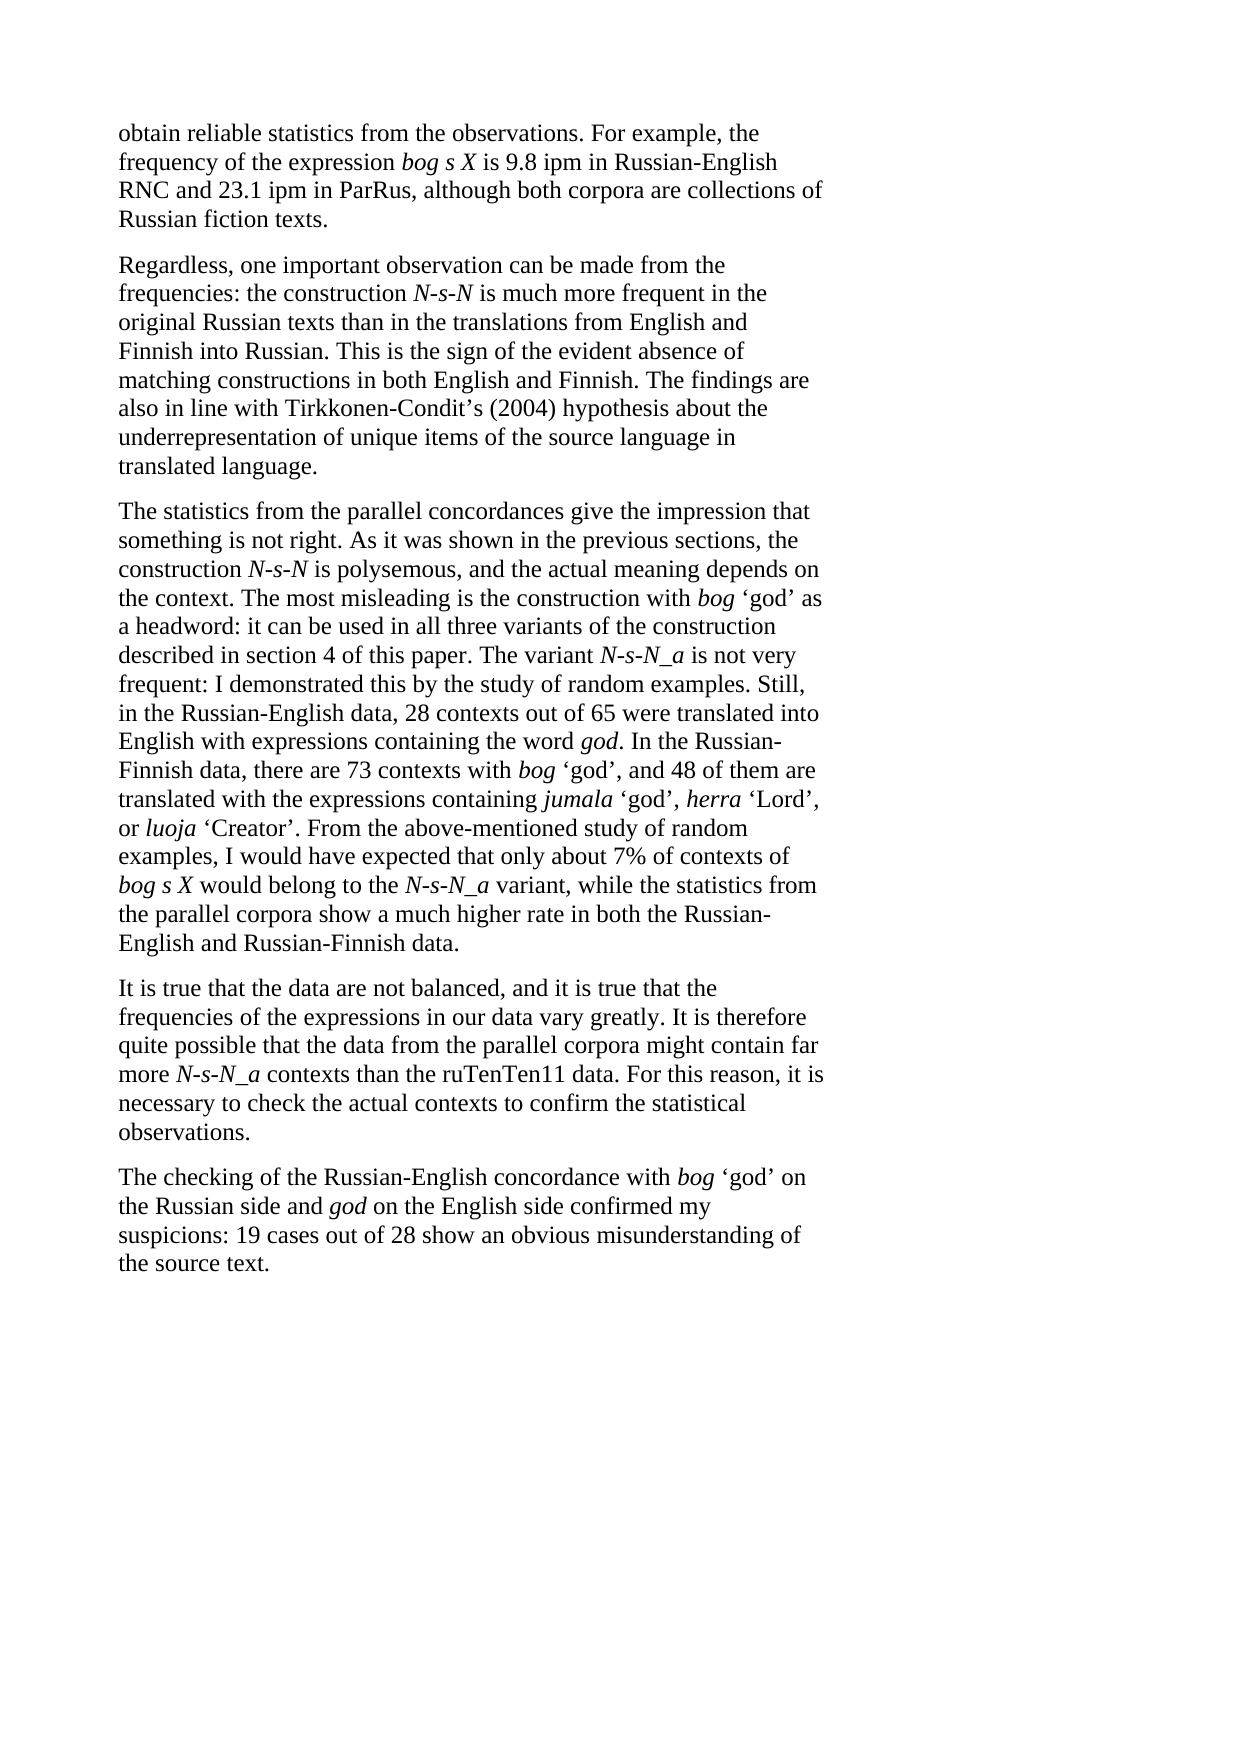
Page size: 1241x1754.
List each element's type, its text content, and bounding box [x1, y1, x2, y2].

text The checking of the Russian-English concordance with bog ‘god’ on the Russian side and god on the English side confirmed my suspicions: 19 cases out of 28 show an obvious misunderstanding of the source text. [118, 1162, 827, 1277]
text Regardless, one important observation can be made from the frequencies: the construction N-s-N is much more frequent in the original Russian texts than in the translations from English and Finnish into Russian. This is the sign of the evident absence of matching constructions in both English and Finnish. The findings are also in line with Tirkkonen-Condit’s (2004) hypothesis about the underrepresentation of unique items of the source language in translated language. [118, 250, 827, 480]
text obtain reliable statistics from the observations. For example, the frequency of the expression bog s X is 9.8 ipm in Russian-English RNC and 23.1 ipm in ParRus, although both corpora are collections of Russian fiction texts. [118, 118, 827, 233]
text The statistics from the parallel concordances give the impression that something is not right. As it was shown in the previous sections, the construction N-s-N is polysemous, and the actual meaning depends on the context. The most misleading is the construction with bog ‘god’ as a headword: it can be used in all three variants of the construction described in section 4 of this paper. The variant N-s-N_a is not very frequent: I demonstrated this by the study of random examples. Still, in the Russian-English data, 28 contexts out of 65 were translated into English with expressions containing the word god. In the Russian-Finnish data, there are 73 contexts with bog ‘god’, and 48 of them are translated with the expressions containing jumala ‘god’, herra ‘Lord’, or luoja ‘Creator’. From the above-mentioned study of random examples, I would have expected that only about 7% of contexts of bog s X would belong to the N-s-N_a variant, while the statistics from the parallel corpora show a much higher rate in both the Russian-English and Russian-Finnish data. [118, 496, 827, 956]
text It is true that the data are not balanced, and it is true that the frequencies of the expressions in our data vary greatly. It is therefore quite possible that the data from the parallel corpora might contain far more N-s-N_a contexts than the ruTenTen11 data. For this reason, it is necessary to check the actual contexts to confirm the statistical observations. [118, 973, 827, 1146]
